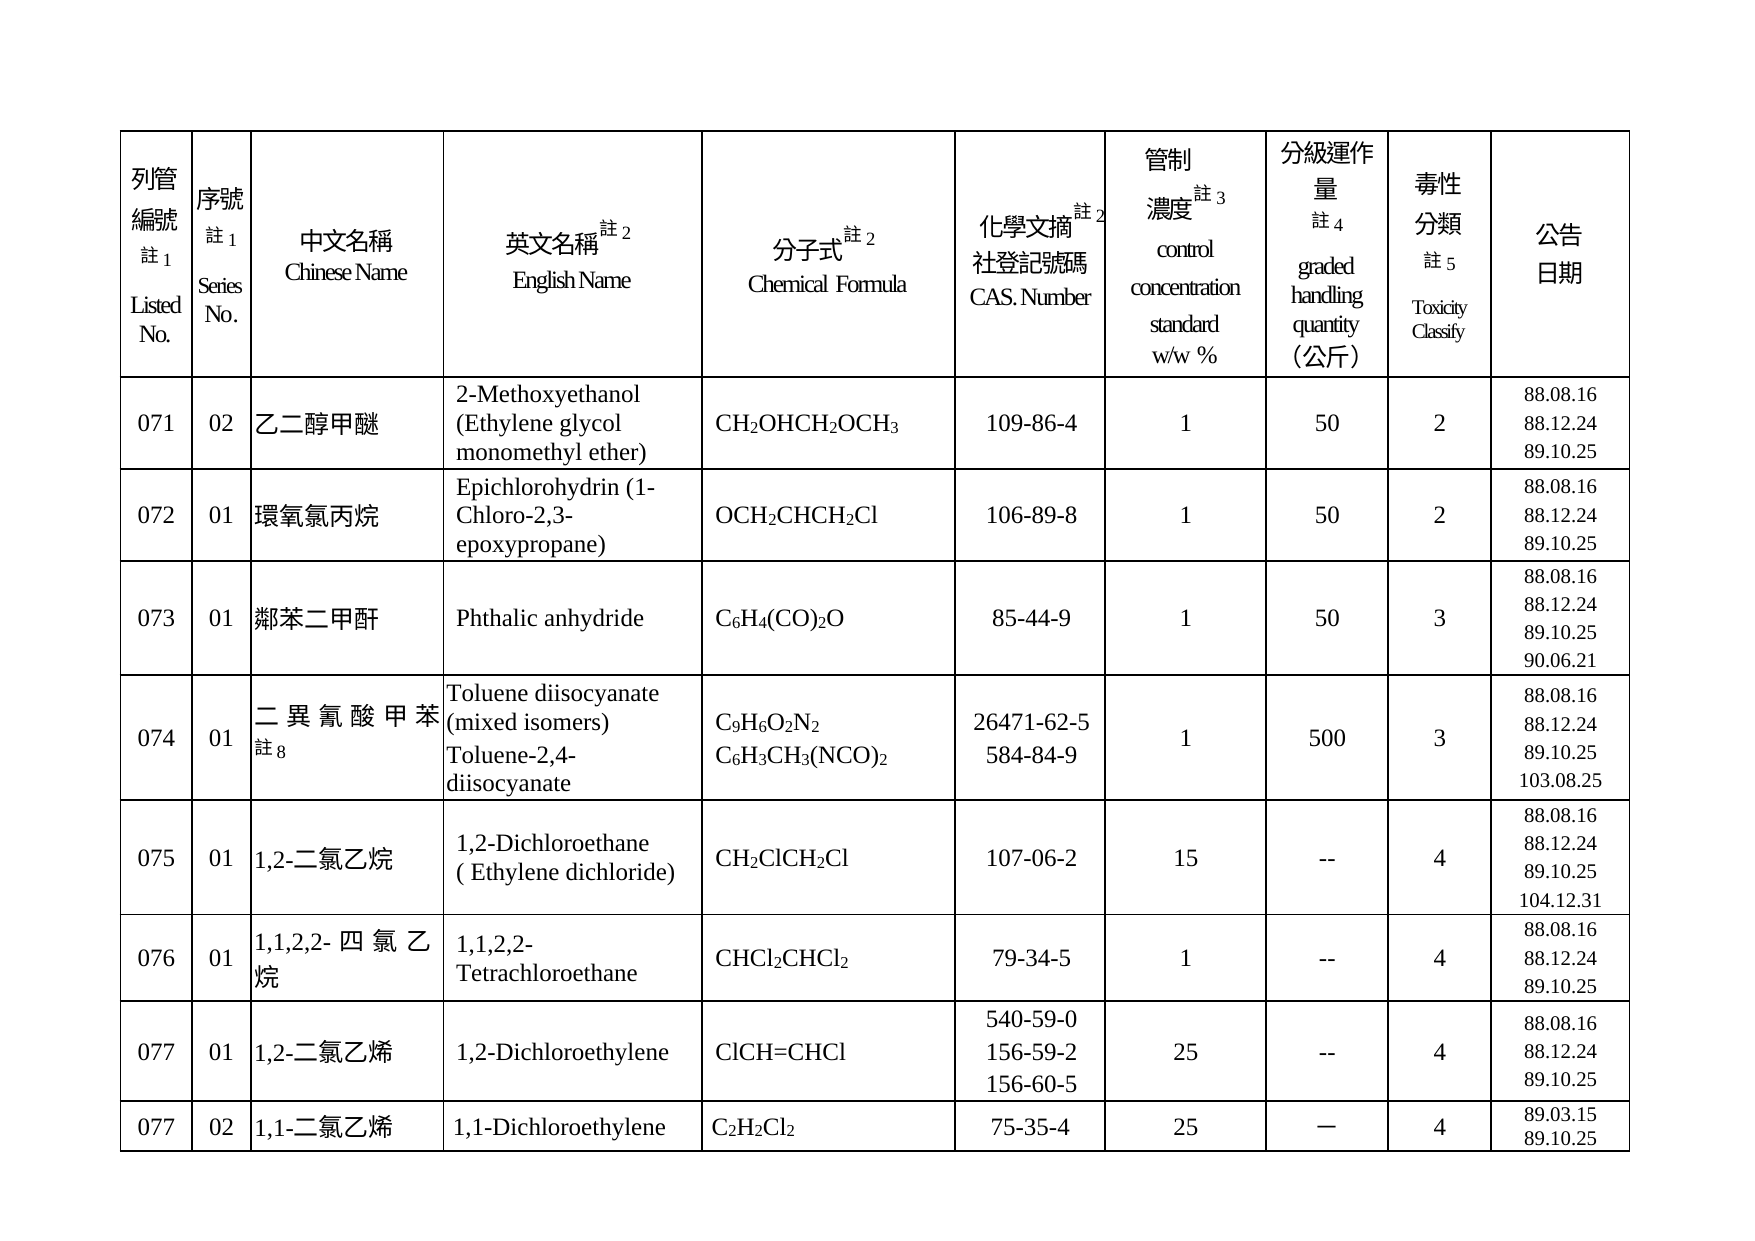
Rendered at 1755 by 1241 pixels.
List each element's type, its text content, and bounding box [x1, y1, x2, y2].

table_header 毒性 分類 註5 Toxicity Classify [1389, 132, 1490, 376]
table_cell 02 [193, 1102, 250, 1150]
table_cell 二異氰酸甲苯 註8 [252, 676, 443, 799]
table_cell 26471-62-5 584-84-9 [956, 676, 1104, 799]
table_cell Toluene diisocyanate (mixed isomers) Toluene-2,4-diisocyanate [444, 676, 701, 799]
table_cell 15 [1106, 801, 1265, 914]
table_cell 076 [121, 915, 191, 1000]
table_cell 01 [193, 562, 250, 674]
table_cell 1,1-Dichloroethylene [444, 1102, 701, 1150]
table_cell 1,2-Dichloroethane ( Ethylene dichloride) [444, 801, 701, 914]
table_cell 88.08.16 88.12.24 89.10.25 [1492, 378, 1629, 468]
table_header 公告 日期 [1492, 132, 1629, 376]
table_cell 109-86-4 [956, 378, 1104, 468]
table_cell 1,1,2,2-Tetrachloroethane [444, 915, 701, 1000]
table_cell 88.08.16 88.12.24 89.10.25 104.12.31 [1492, 801, 1629, 914]
table_cell 3 [1389, 676, 1490, 799]
table_cell 1 [1106, 915, 1265, 1000]
table_cell 2 [1389, 470, 1490, 560]
table_cell 077 [121, 1002, 191, 1100]
table_header 分子式註2 Chemical Formula [703, 132, 954, 376]
table_header 英文名稱註2 English Name [444, 132, 701, 376]
table_cell 1,2-二氯乙烷 [252, 801, 443, 914]
table_header 中文名稱 Chinese Name [252, 132, 443, 376]
table_cell 88.08.16 88.12.24 89.10.25 [1492, 915, 1629, 1000]
table_cell 75-35-4 [956, 1102, 1104, 1150]
table_cell 環氧氯丙烷 [252, 470, 443, 560]
table_cell 25 [1106, 1102, 1265, 1150]
table_cell 02 [193, 378, 250, 468]
table_cell 077 [121, 1102, 191, 1150]
table_cell 106-89-8 [956, 470, 1104, 560]
table_cell 25 [1106, 1002, 1265, 1100]
table_cell 4 [1389, 1102, 1490, 1150]
table_cell 1 [1106, 470, 1265, 560]
table_cell CHCl2CHCl2 [703, 915, 954, 1000]
table_cell 1,1-二氯乙烯 [252, 1102, 443, 1150]
table_cell 01 [193, 676, 250, 799]
table_cell － [1267, 1102, 1387, 1150]
table_cell C2H2Cl2 [703, 1102, 954, 1150]
table_cell Phthalic anhydride [444, 562, 701, 674]
table_cell 072 [121, 470, 191, 560]
table_cell C9H6O2N2 C6H3CH3(NCO)2 [703, 676, 954, 799]
table_cell 2-Methoxyethanol (Ethylene glycol monomethyl ether) [444, 378, 701, 468]
table_cell 1,2-二氯乙烯 [252, 1002, 443, 1100]
table_cell 乙二醇甲醚 [252, 378, 443, 468]
table_header 序號 註1 Series No. [193, 132, 250, 376]
table_cell 50 [1267, 470, 1387, 560]
table_cell 88.08.16 88.12.24 89.10.25 90.06.21 [1492, 562, 1629, 674]
table_cell 50 [1267, 378, 1387, 468]
table_cell 88.08.16 88.12.24 89.10.25 103.08.25 [1492, 676, 1629, 799]
table_cell CH2OHCH2OCH3 [703, 378, 954, 468]
table_cell -- [1267, 915, 1387, 1000]
table_cell 50 [1267, 562, 1387, 674]
table_cell 107-06-2 [956, 801, 1104, 914]
table_cell 1 [1106, 676, 1265, 799]
table_cell 500 [1267, 676, 1387, 799]
table_cell OCH2CHCH2Cl [703, 470, 954, 560]
table_cell 01 [193, 915, 250, 1000]
table_cell 4 [1389, 801, 1490, 914]
table_cell 89.03.15 89.10.25 [1492, 1102, 1629, 1150]
table_cell 85-44-9 [956, 562, 1104, 674]
table_cell 1 [1106, 378, 1265, 468]
table_cell 79-34-5 [956, 915, 1104, 1000]
table_cell CH2ClCH2Cl [703, 801, 954, 914]
table_cell 鄰苯二甲酐 [252, 562, 443, 674]
table_header 分級運作量 註4 graded handling quantity （公斤） [1267, 132, 1387, 376]
table_cell ClCH=CHCl [703, 1002, 954, 1100]
table_cell 075 [121, 801, 191, 914]
table_cell 01 [193, 1002, 250, 1100]
table_cell 540-59-0 156-59-2 156-60-5 [956, 1002, 1104, 1100]
table_cell 4 [1389, 1002, 1490, 1100]
table_cell 1 [1106, 562, 1265, 674]
table_header 管制 濃度註3 control concentration standard w/w % [1106, 132, 1265, 376]
table_cell 88.08.16 88.12.24 89.10.25 [1492, 470, 1629, 560]
table_cell 01 [193, 801, 250, 914]
table_cell 073 [121, 562, 191, 674]
table_cell 1,1,2,2-四氯乙烷 [252, 915, 443, 1000]
table_header 列管 編號 註1 Listed No. [121, 132, 191, 376]
table_cell -- [1267, 801, 1387, 914]
table_cell 074 [121, 676, 191, 799]
table_cell 1,2-Dichloroethylene [444, 1002, 701, 1100]
table_cell 88.08.16 88.12.24 89.10.25 [1492, 1002, 1629, 1100]
table_cell 01 [193, 470, 250, 560]
table_cell -- [1267, 1002, 1387, 1100]
table_cell Epichlorohydrin (1-Chloro-2,3-epoxypropane) [444, 470, 701, 560]
table_header 化學文摘註2 社登記號碼 CAS. Number [956, 132, 1104, 376]
table_cell 3 [1389, 562, 1490, 674]
table_cell 071 [121, 378, 191, 468]
table_cell 2 [1389, 378, 1490, 468]
table_cell 4 [1389, 915, 1490, 1000]
table_cell C6H4(CO)2O [703, 562, 954, 674]
